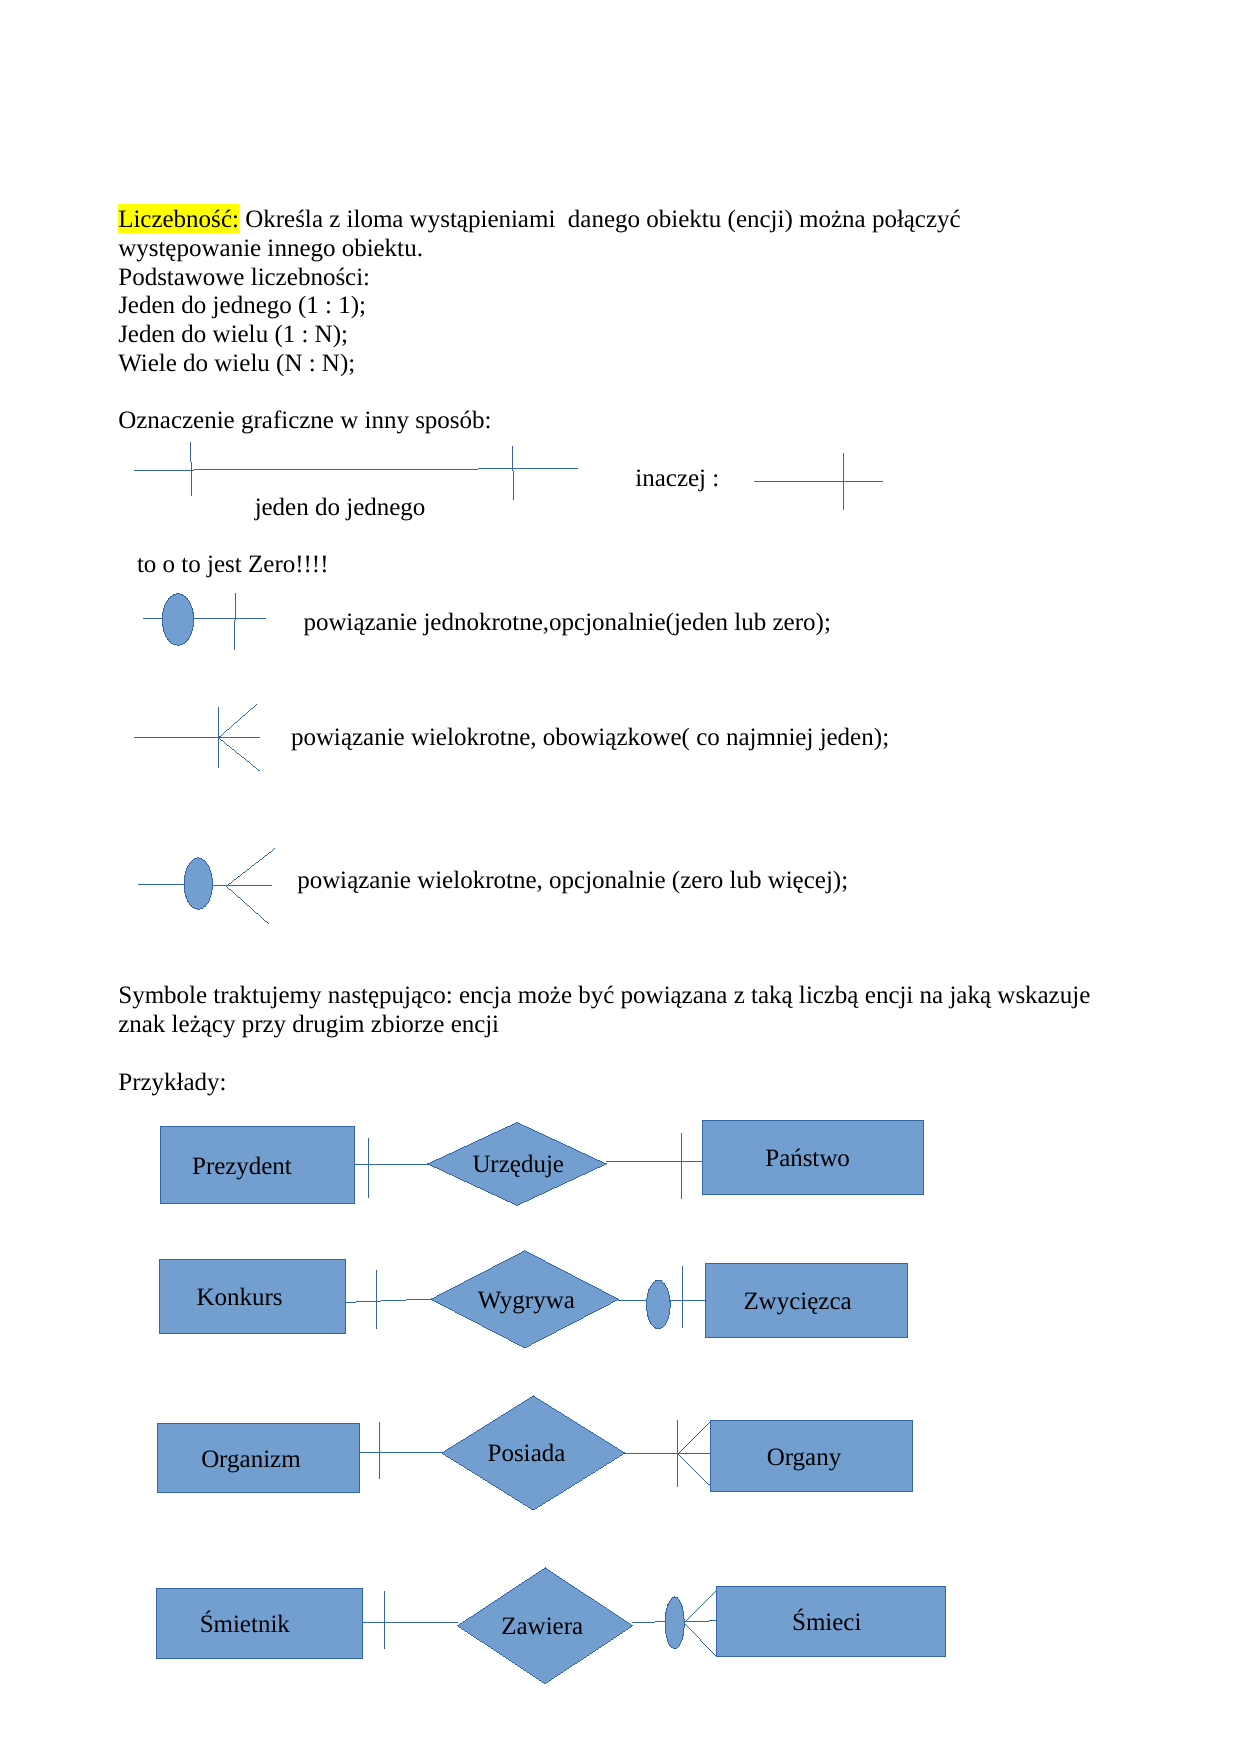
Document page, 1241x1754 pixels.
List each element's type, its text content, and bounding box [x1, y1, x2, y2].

text to o to jest Zero!!!! powiązanie jednokrotne,opcjonalnie(jeden lub zero); powiązanie wielokrotne, obowiązkowe( co najmniej jeden); [118, 549, 1122, 751]
text Jeden do wielu (1 : N); [118, 319, 1122, 348]
text Przykłady: Typy atrybutów: [118, 1067, 1122, 1613]
text Jeden do jednego (1 : 1); [118, 291, 1122, 319]
text Liczebność: Określa z iloma wystąpieniami danego obiektu (encji) można połączyć występowanie innego obiektu. [118, 204, 1122, 262]
text Oznaczenie graficzne w inny sposób: [118, 406, 1122, 434]
text Symbole traktujemy następująco: encja może być powiązana z taką liczbą encji na jaką wskazuje znak leżący przy drugim zbiorze encji [118, 981, 1122, 1038]
text inaczej : jeden do jednego [118, 434, 1122, 521]
text Wiele do wielu (N : N); [118, 348, 1122, 377]
text powiązanie wielokrotne, opcjonalnie (zero lub więcej); [118, 808, 1122, 981]
text Podstawowe liczebności: [118, 262, 1122, 291]
